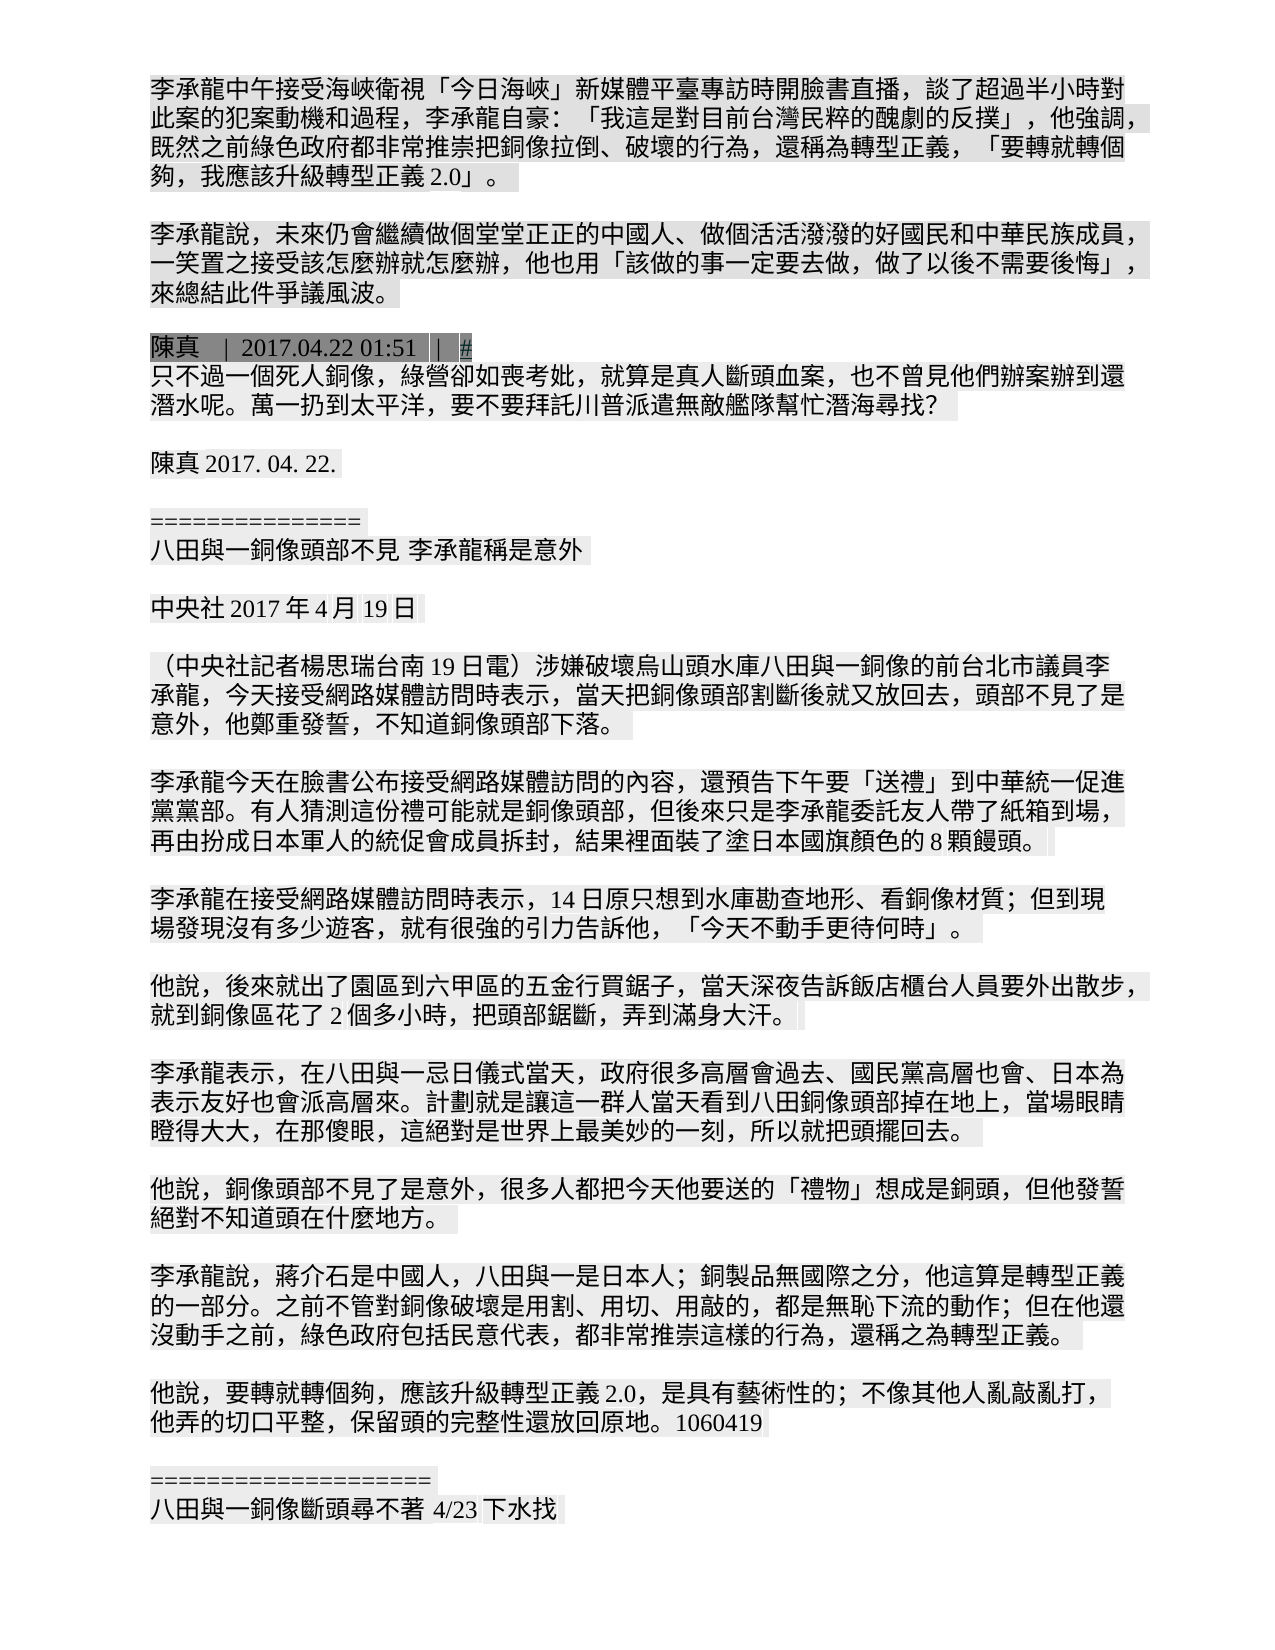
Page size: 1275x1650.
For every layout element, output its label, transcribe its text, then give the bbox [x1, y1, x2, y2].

text 李承龍是一條好漢 陳真2017. 04. 22. ============== 李承龍送到黨部的頭是饅頭 蘋果日報 2017年04月19日 （更新：動新聞，新增送的禮是8顆饅頭） 台南烏山頭水庫八田與一銅像遭斷頭案已進入第4天，除做案用的鋸子被找到外，檢警正全力追查銅像的斷頭下落，涉案的前議員李承龍聲稱下午4時要到中華統一促進黨黨部送「禮」，外界猜測終於要把斷頭拿出來?但他今中午開臉書直播受訪，仍發誓堅稱有把頭放回原位，不知道斷頭去向。 李承龍下午4時也由友人代為到黨部送禮，但竟是8顆饅「頭」，白色饅頭上還畫上紅色圓點象徵日本國旗顏色，到場掌握狀況的警方私下痛罵：「真的是莊孝維！」消息傳回台南，也引起台南不少民眾反彈：「把大家耍著玩，自以為很有趣膩，無聊到極點。」 李承龍昨晚在臉書神秘PO文「明天（19日）下午4：00送＂禮＂到中華統一促進黨黨部」，引起警方重視，台南警方今一早出發北上瞭解相關狀況並持續找尋斷頭下落。而李承龍的宣傳車，今天則被不明人士潑綠漆。 李承龍中午接受海峽衛視「今日海峽」新媒體平臺專訪時開臉書直播，談了超過半小時對此案的犯案動機和過程，李承龍自豪：「我這是對目前台灣民粹的醜劇的反撲」，他強調，既然之前綠色政府都非常推崇把銅像拉倒、破壞的行為，還稱為轉型正義，「要轉就轉個夠，我應該升級轉型正義2.0」。 李承龍說，未來仍會繼續做個堂堂正正的中國人、做個活活潑潑的好國民和中華民族成員，一笑置之接受該怎麼辦就怎麼辦，他也用「該做的事一定要去做，做了以後不需要後悔」，來總結此件爭議風波。 [150, 75, 1125, 308]
text 陳真 | 2017.04.22 01:51 | # [150, 333, 1125, 362]
text 只不過一個死人銅像，綠營卻如喪考妣，就算是真人斷頭血案，也不曾見他們辦案辦到還潛水呢。萬一扔到太平洋，要不要拜託川普派遣無敵艦隊幫忙潛海尋找？ 陳真2017. 04. 22. =============== 八田與一銅像頭部不見 李承龍稱是意外 中央社2017年4月19日 （中央社記者楊思瑞台南19日電）涉嫌破壞烏山頭水庫八田與一銅像的前台北市議員李承龍，今天接受網路媒體訪問時表示，當天把銅像頭部割斷後就又放回去，頭部不見了是意外，他鄭重發誓，不知道銅像頭部下落。 李承龍今天在臉書公布接受網路媒體訪問的內容，還預告下午要「送禮」到中華統一促進黨黨部。有人猜測這份禮可能就是銅像頭部，但後來只是李承龍委託友人帶了紙箱到場，再由扮成日本軍人的統促會成員拆封，結果裡面裝了塗日本國旗顏色的8顆饅頭。 李承龍在接受網路媒體訪問時表示，14日原只想到水庫勘查地形、看銅像材質；但到現場發現沒有多少遊客，就有很強的引力告訴他，「今天不動手更待何時」。 他說，後來就出了園區到六甲區的五金行買鋸子，當天深夜告訴飯店櫃台人員要外出散步，就到銅像區花了2個多小時，把頭部鋸斷，弄到滿身大汗。 李承龍表示，在八田與一忌日儀式當天，政府很多高層會過去、國民黨高層也會、日本為表示友好也會派高層來。計劃就是讓這一群人當天看到八田銅像頭部掉在地上，當場眼睛瞪得大大，在那傻眼，這絕對是世界上最美妙的一刻，所以就把頭擺回去。 他說，銅像頭部不見了是意外，很多人都把今天他要送的「禮物」想成是銅頭，但他發誓絕對不知道頭在什麼地方。 李承龍說，蔣介石是中國人，八田與一是日本人；銅製品無國際之分，他這算是轉型正義的一部分。之前不管對銅像破壞是用割、用切、用敲的，都是無恥下流的動作；但在他還沒動手之前，綠色政府包括民意代表，都非常推崇這樣的行為，還稱之為轉型正義。 他說，要轉就轉個夠，應該升級轉型正義2.0，是具有藝術性的；不像其他人亂敲亂打，他弄的切口平整，保留頭的完整性還放回原地。1060419 ==================== 八田與一銅像斷頭尋不著 4/23下水找 中央社2017年4月21日 (中央社記者張榮祥台南21日電）台南烏山頭水庫八田與一銅像被斷頭，頭部下落不明，在陸上遍尋不著之際，嘉南農田水利會已敲定23日僱請2名潛水人員下水找，水面上也會有快艇支援。 涉嫌犯下八田與一銅像斷頭案的前台北市議員李承龍，堅稱不知頭部下落，台南警方和嘉南農田水利會找了幾天，還是沒有著落，水利會長楊明風指示往水庫水域尋找。 水利會表示，已敲定23日僱請2名潛水人員下水找，水面上有快艇支援，尋找範圍包括水庫大壩、進水口及銅像前方附近水域，距離超過1公里。 至於得搜尋多久，水利會說，視現場狀況決定，若一切順利的話，1天至2天就能完成搜尋。 在銅像修復上，台南市文化局長葉澤山表示，前置準備作業已完成，由負責修復的雕塑師積極進行中，預定於5月8日八田與一祭典前完成。1060421 ================ 被指媚日 賴清德 ：只是禮貌性書信 中廣新聞網2017年4月21日 八田與一銅像遭斬首破壞，台南市長賴清德寫信到日本向八田與一家人和日本友人說明事件發生與處理經過。白色正義聯盟今天（21日）在臉書上質疑賴清德作法不當，是媚日行為。台南市政府則回應，這只是禮貌性的告知跟說明，有人故意撕裂種族製造對立，實在沒有必要。 [150, 362, 1125, 1553]
